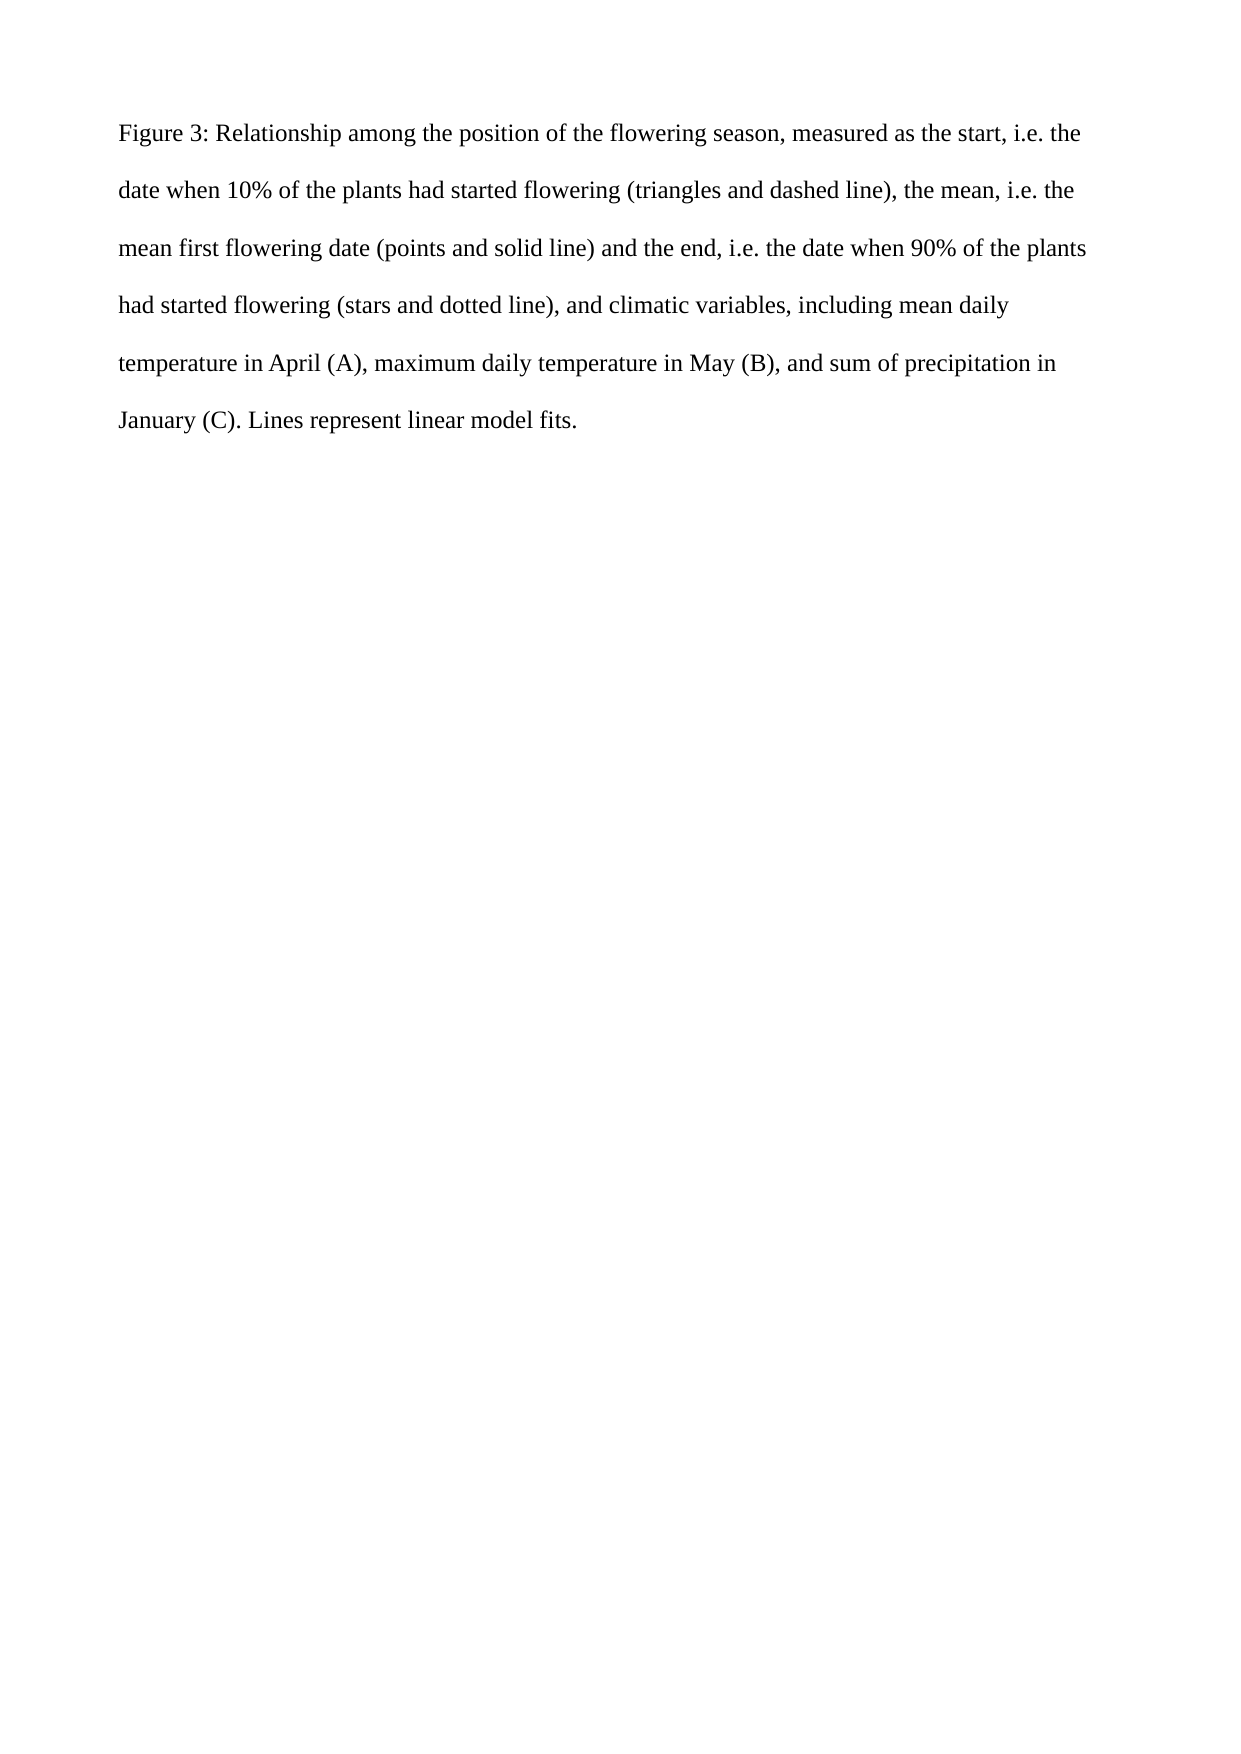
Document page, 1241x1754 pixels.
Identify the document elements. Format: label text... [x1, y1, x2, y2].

text Figure 3: Relationship among the position of the flowering season, measured as the start, i.e. the date when 10% of the plants had started flowering (triangles and dashed line), the mean, i.e. the mean first flowering date (points and solid line) and the end, i.e. the date when 90% of the plants had started flowering (stars and dotted line), and climatic variables, including mean daily temperature in April (A), maximum daily temperature in May (B), and sum of precipitation in January (C). Lines represent linear model fits. [118, 118, 1122, 434]
